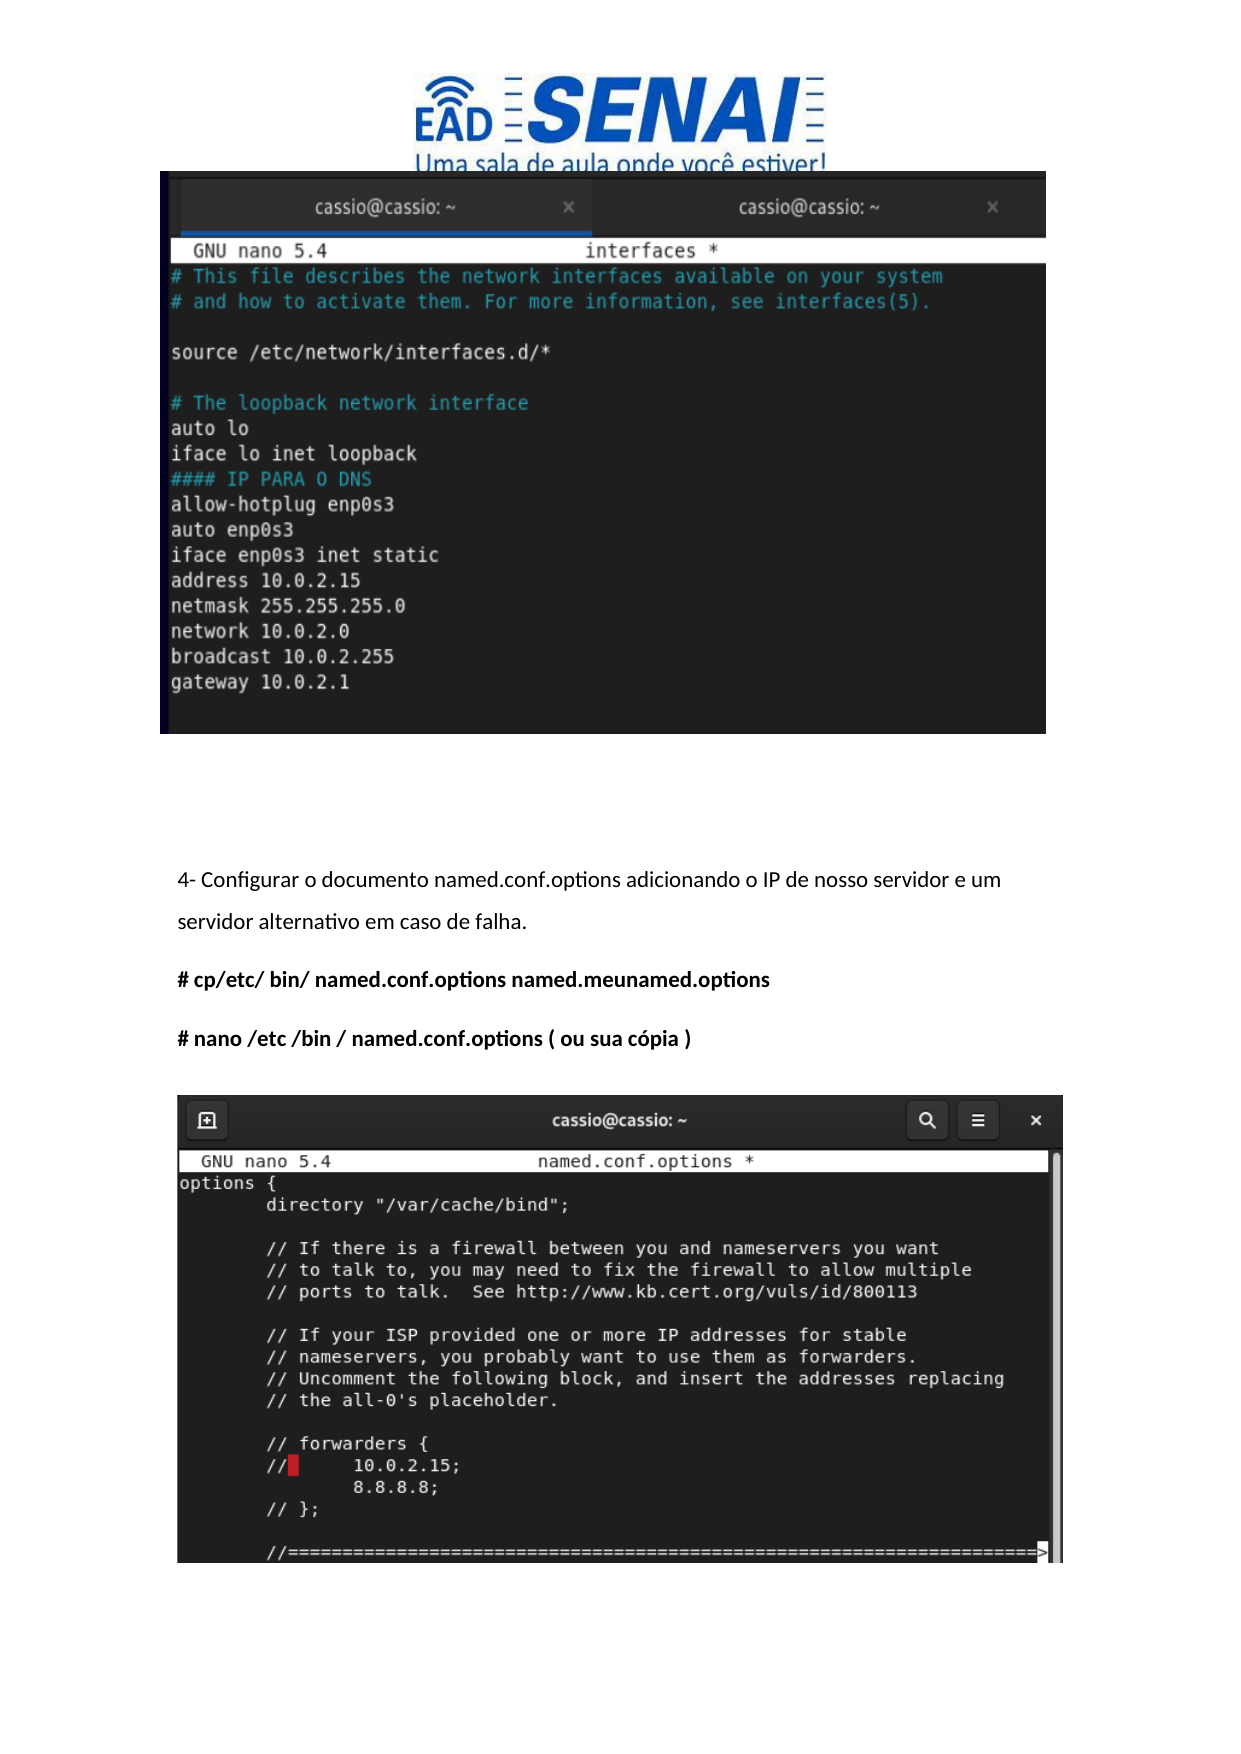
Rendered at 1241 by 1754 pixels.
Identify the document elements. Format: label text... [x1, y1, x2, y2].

text # nano /etc /bin / named.conf.options ( ou sua cópia ) [177, 1024, 1063, 1052]
text 4- Configurar o documento named.conf.options adicionando o IP de nosso servidor e um servidor alternativo em caso de falha. [177, 865, 1063, 935]
picture [177, 1095, 1063, 1563]
picture [160, 73, 1046, 734]
text # cp/etc/ bin/ named.conf.options named.meunamed.options [177, 966, 1063, 993]
